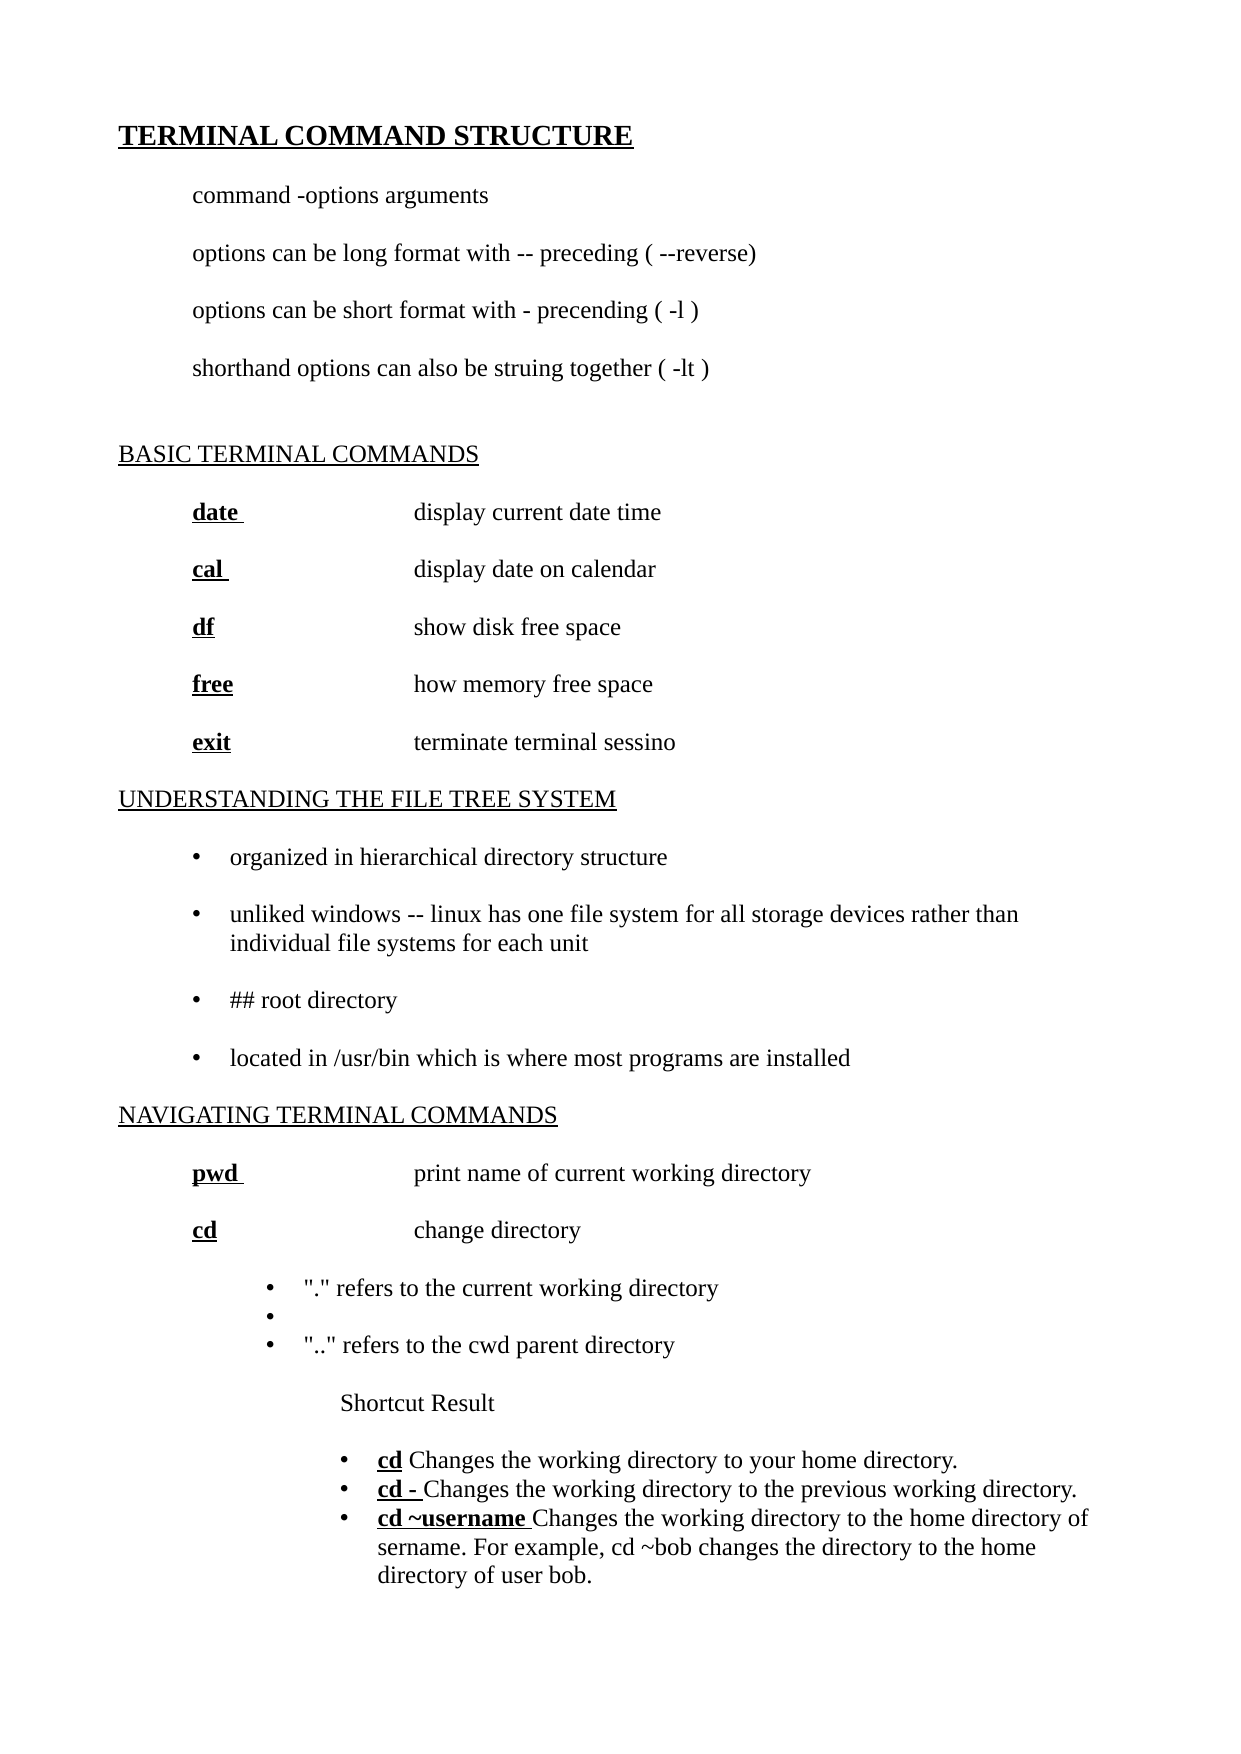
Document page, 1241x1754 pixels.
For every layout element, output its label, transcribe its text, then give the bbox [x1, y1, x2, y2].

text UNDERSTANDING THE FILE TREE SYSTEM [118, 784, 1122, 813]
text NAVIGATING TERMINAL COMMANDS [118, 1100, 1122, 1129]
text cal display date on calendar [192, 554, 1122, 583]
list cd - Changes the working directory to the previous working directory. [340, 1474, 1122, 1503]
list "." refers to the current working directory [266, 1273, 1122, 1302]
list located in /usr/bin which is where most programs are installed [192, 1043, 1122, 1072]
list ## root directory [192, 985, 1122, 1014]
text shorthand options can also be struing together ( -lt ) [192, 353, 1122, 382]
list ".." refers to the cwd parent directory [266, 1330, 1122, 1359]
list organized in hierarchical directory structure [192, 842, 1122, 870]
text BASIC TERMINAL COMMANDS [118, 439, 1122, 468]
text command -options arguments [192, 180, 1122, 209]
list cd Changes the working directory to your home directory. [340, 1445, 1122, 1474]
list unliked windows -- linux has one file system for all storage devices rather than individual file systems for each unit [192, 899, 1122, 957]
text options can be short format with - precending ( -l ) [192, 295, 1122, 324]
text free how memory free space [192, 669, 1122, 698]
text options can be long format with -- preceding ( --reverse) [192, 238, 1122, 267]
text exit terminate terminal sessino [192, 727, 1122, 755]
text cd change directory [192, 1215, 1122, 1244]
text date display current date time [192, 497, 1122, 525]
text pwd print name of current working directory [192, 1158, 1122, 1187]
list cd ~username Changes the working directory to the home directory of sername. For example, cd ~bob changes the directory to the home directory of user bob. [340, 1503, 1122, 1589]
text TERMINAL COMMAND STRUCTURE [118, 118, 1122, 152]
text df show disk free space [192, 612, 1122, 640]
text Shortcut Result [340, 1388, 1122, 1417]
